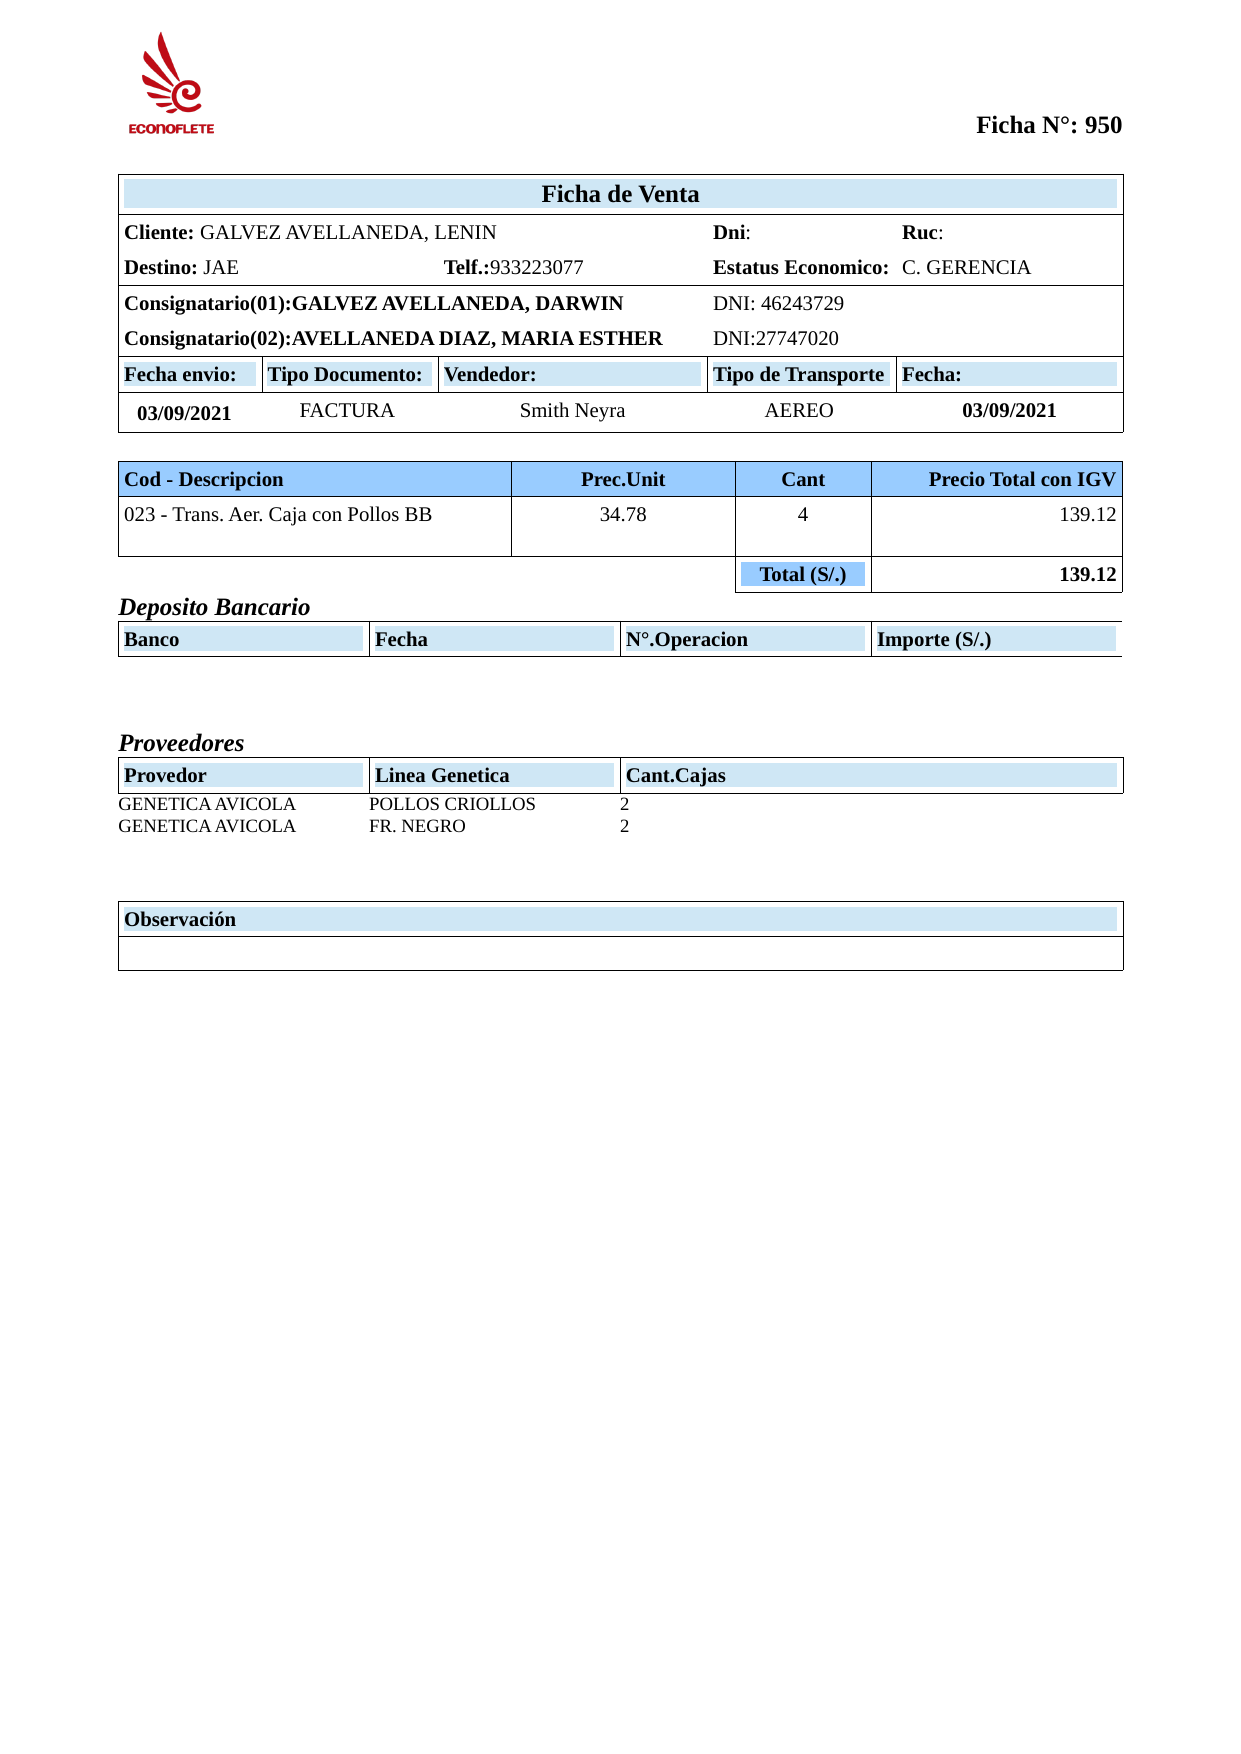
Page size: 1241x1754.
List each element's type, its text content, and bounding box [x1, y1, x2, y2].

table_cell 139.12 [872, 557, 1122, 592]
table_cell Consignatario(02):AVELLANEDA DIAZ, MARIA ESTHER [119, 321, 707, 356]
table_cell Cliente: GALVEZ AVELLANEDA, LENIN [119, 215, 707, 249]
table_header Provedor [119, 758, 369, 793]
table_cell [369, 657, 620, 680]
table_cell [871, 705, 1122, 728]
table_cell POLLOS CRIOLLOS [369, 794, 620, 814]
table_cell [118, 557, 511, 592]
table_cell AEREO [707, 393, 896, 432]
table_cell [369, 705, 620, 728]
table_cell Dni: [707, 215, 896, 249]
table_cell 2 [620, 815, 1123, 836]
table_cell Telf.:933223077 [438, 249, 707, 285]
table_cell 34.78 [512, 497, 735, 556]
table_cell [871, 680, 1122, 704]
table_cell 03/09/2021 [896, 393, 1123, 432]
table_cell Destino: JAE [119, 249, 438, 285]
table_header Ficha de Venta [119, 175, 1123, 214]
table_cell [118, 705, 369, 728]
table_header Importe (S/.) [872, 622, 1122, 656]
table_cell GENETICA AVICOLA [118, 815, 369, 836]
table_cell DNI:27747020 [707, 321, 1123, 356]
table_cell DNI: 46243729 [707, 286, 1123, 321]
table_cell Smith Neyra [438, 393, 707, 432]
table_cell [620, 657, 871, 680]
table_cell 2 [620, 794, 1123, 814]
table_header N°.Operacion [621, 622, 871, 656]
picture [118, 31, 225, 134]
table_cell Ruc: [896, 215, 1123, 249]
table_cell 03/09/2021 [119, 393, 262, 432]
table_cell Consignatario(01):GALVEZ AVELLANEDA, DARWIN [119, 286, 707, 321]
text Proveedores [118, 728, 1122, 757]
table_cell 023 - Trans. Aer. Caja con Pollos BB [119, 497, 511, 556]
table_cell [118, 680, 369, 704]
table_cell [871, 657, 1122, 680]
table_cell Vendedor: [439, 357, 707, 392]
table_cell [620, 705, 871, 728]
table_header Precio Total con IGV [872, 462, 1122, 496]
table_header Banco [119, 622, 369, 656]
table_cell [118, 858, 369, 879]
table_cell Fecha: [897, 357, 1123, 392]
table_cell [620, 680, 871, 704]
table_cell [620, 858, 1123, 879]
table_cell Tipo Documento: [263, 357, 438, 392]
table_cell FR. NEGRO [369, 815, 620, 836]
table_cell GENETICA AVICOLA [118, 794, 369, 814]
table_cell [369, 858, 620, 879]
table_cell [118, 879, 369, 901]
table_cell Tipo de Transporte [708, 357, 896, 392]
table_cell 139.12 [872, 497, 1122, 556]
table_cell [369, 836, 620, 858]
table_cell [620, 836, 1123, 858]
table_header Cod - Descripcion [119, 462, 511, 496]
table_header Cant [736, 462, 871, 496]
table_cell Total (S/.) [736, 557, 871, 592]
table_cell [620, 879, 1123, 901]
table_header Prec.Unit [512, 462, 735, 496]
table_cell FACTURA [262, 393, 438, 432]
table_cell [369, 879, 620, 901]
table_header Cant.Cajas [621, 758, 1123, 793]
table_header Observación [119, 902, 1123, 936]
table_cell 4 [736, 497, 871, 556]
table_cell [369, 680, 620, 704]
table_cell Fecha envio: [119, 357, 262, 392]
table_cell [119, 937, 1123, 969]
table_cell [118, 836, 369, 858]
table_cell [511, 557, 735, 592]
table_header Linea Genetica [370, 758, 620, 793]
table_cell [118, 657, 369, 680]
table_header Fecha [370, 622, 620, 656]
table_cell C. GERENCIA [896, 249, 1123, 285]
text Deposito Bancario [118, 592, 1122, 621]
table_cell Estatus Economico: [707, 249, 896, 285]
